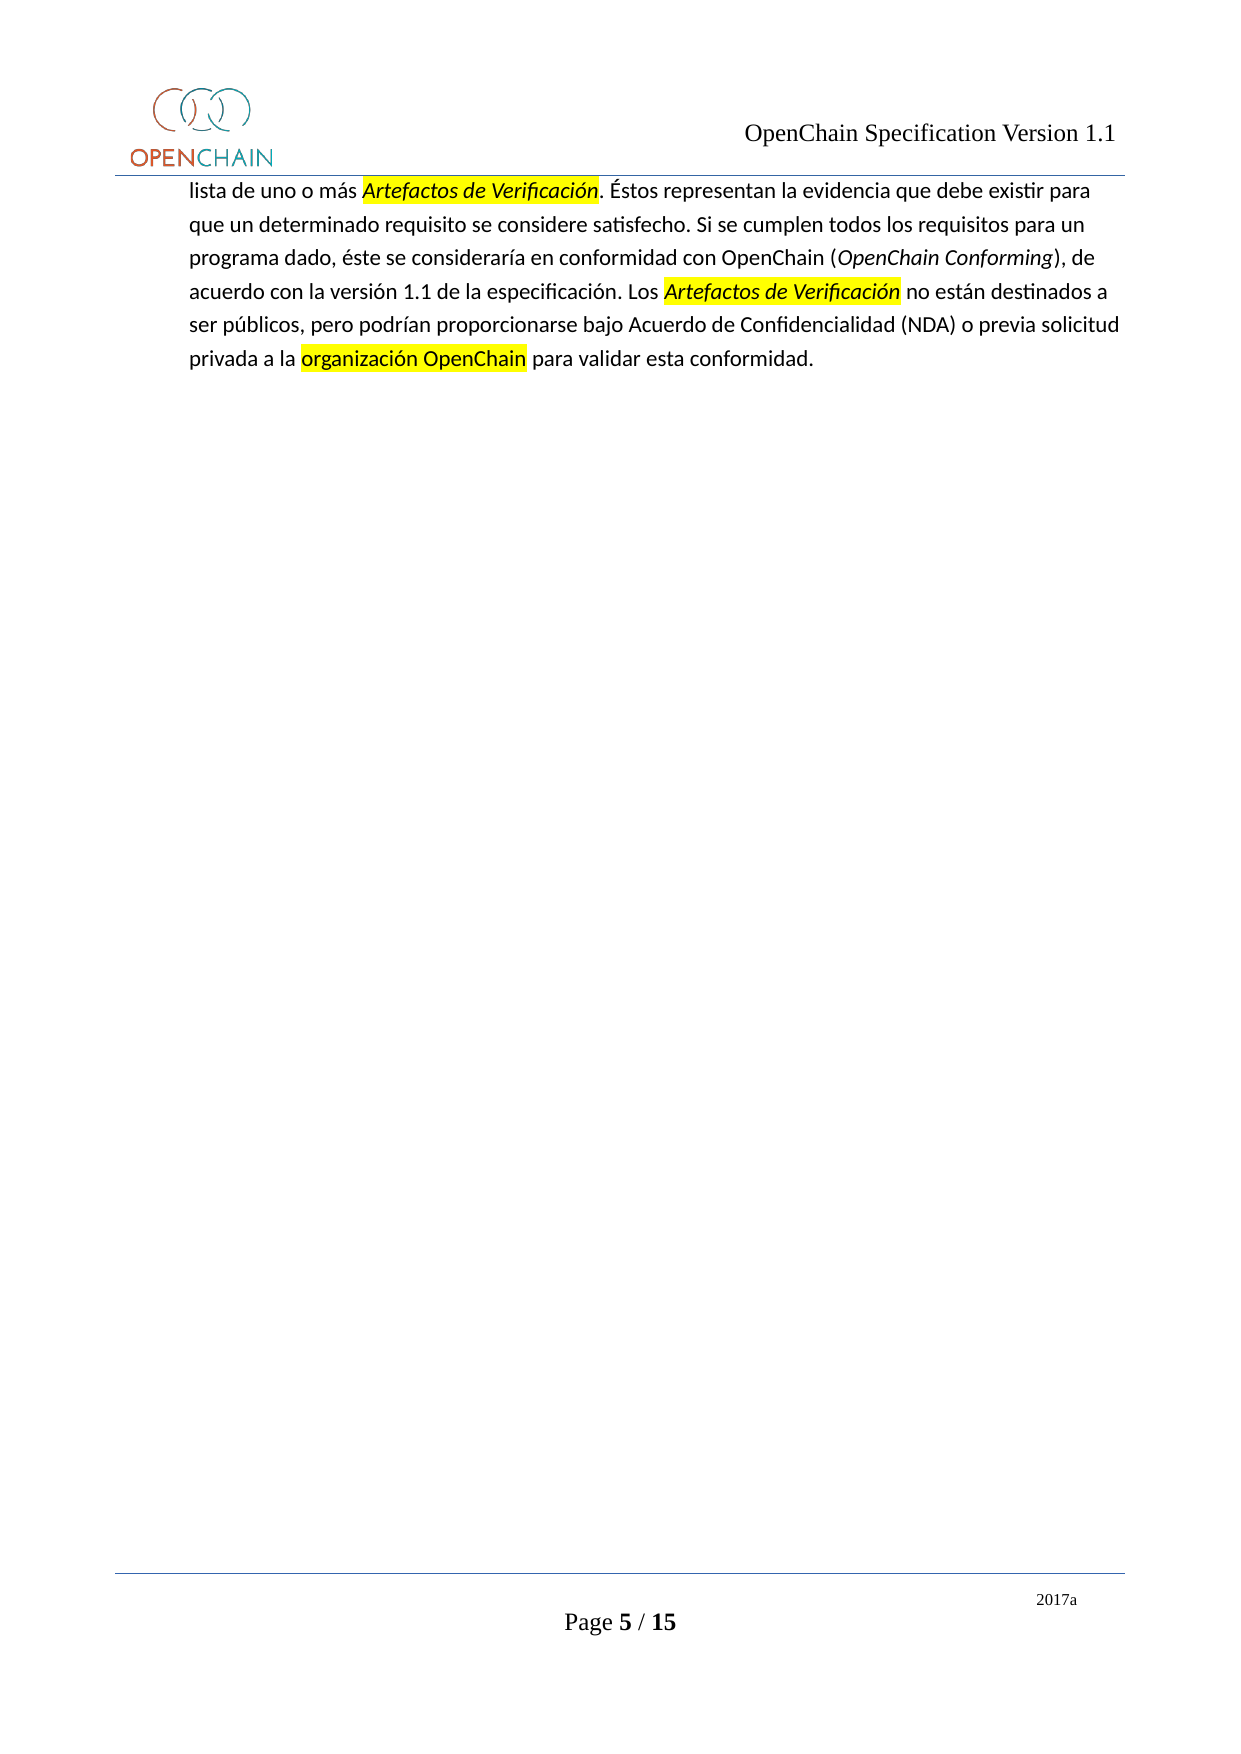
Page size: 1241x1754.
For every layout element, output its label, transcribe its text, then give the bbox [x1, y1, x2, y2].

picture [130, 88, 272, 167]
text lista de uno o más Artefactos de Verificación. Éstos representan la evidencia que debe existir para que un determinado requisito se considere satisfecho. Si se cumplen todos los requisitos para un programa dado, éste se consideraría en conformidad con OpenChain (OpenChain Conforming), de acuerdo con la versión 1.1 de la especificación. Los Artefactos de Verificación no están destinados a ser públicos, pero podrían proporcionarse bajo Acuerdo de Confidencialidad (NDA) o previa solicitud privada a la organización OpenChain para validar esta conformidad. [189, 176, 1122, 372]
